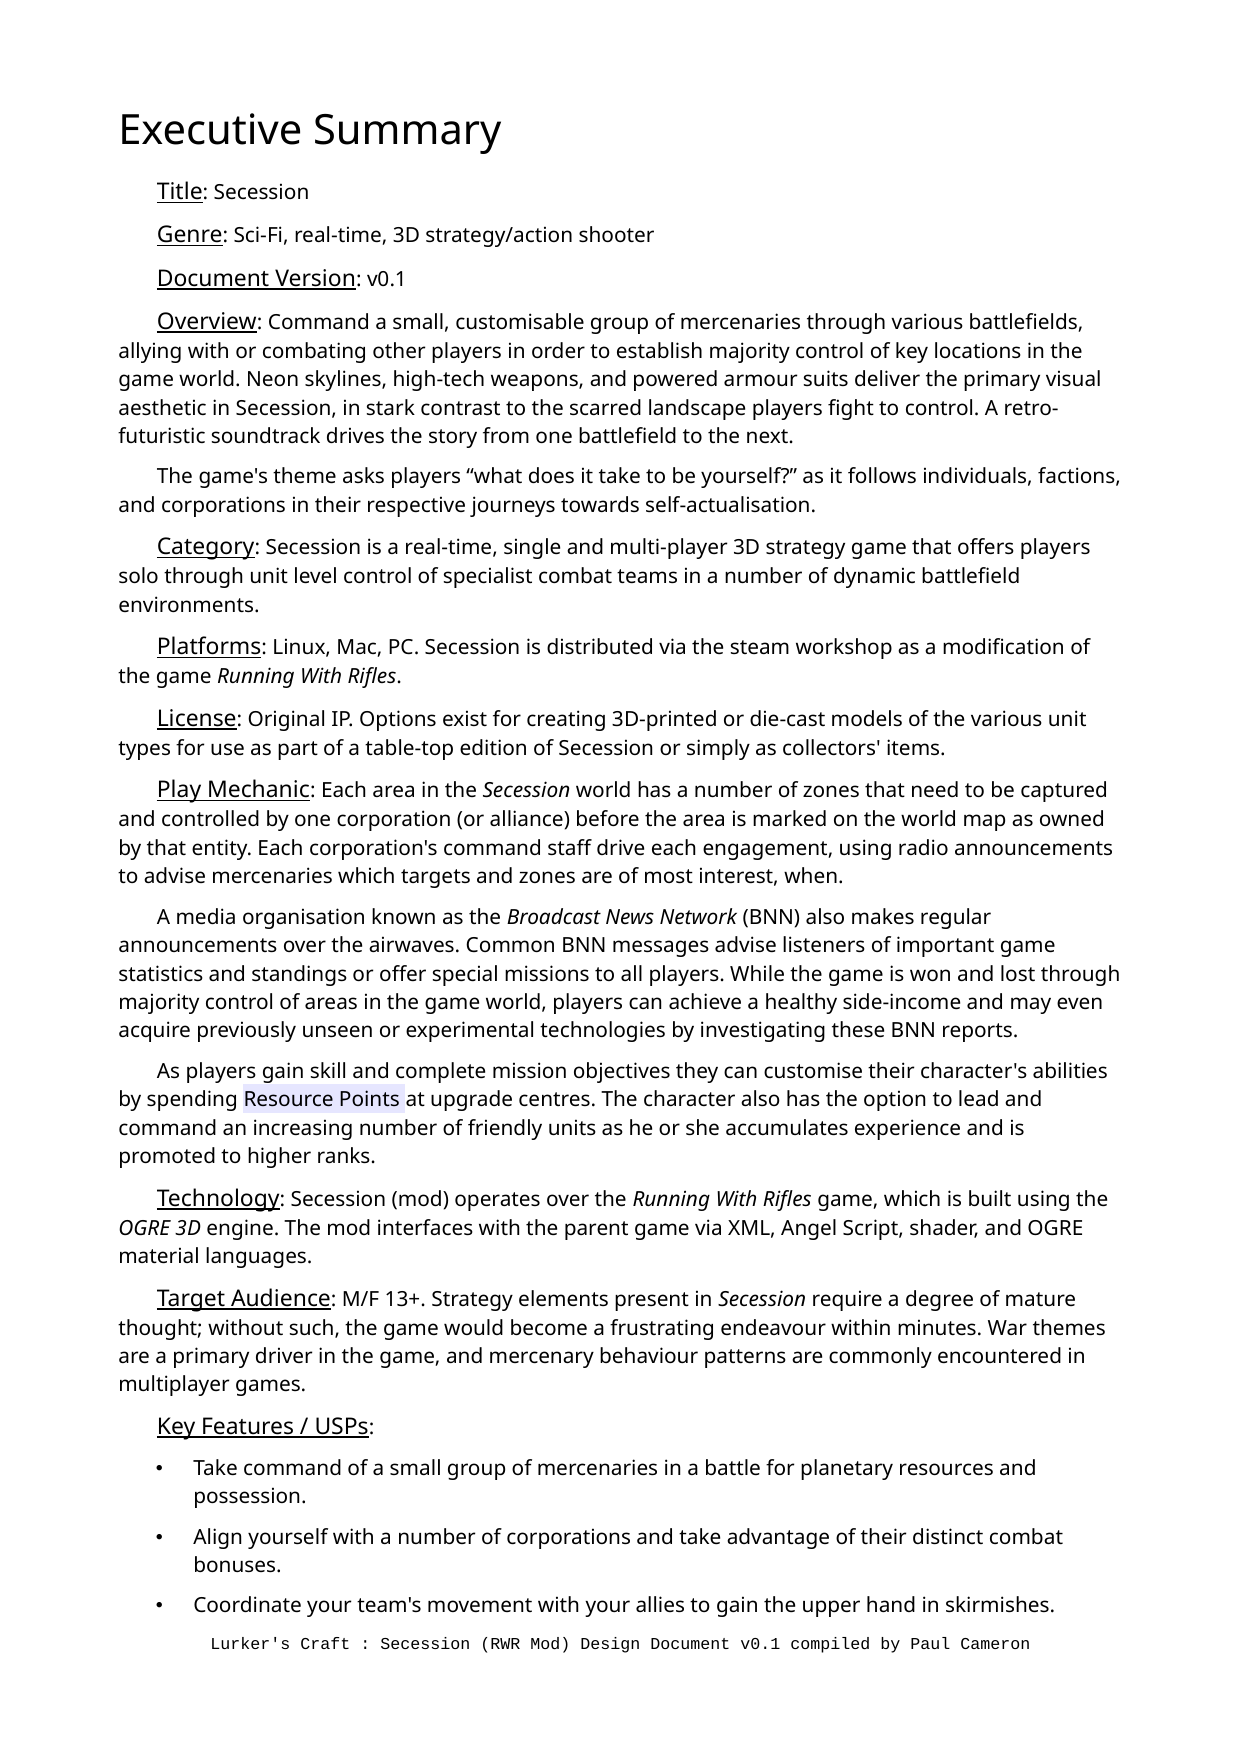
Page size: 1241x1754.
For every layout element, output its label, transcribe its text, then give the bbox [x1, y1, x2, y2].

text Document Version: v0.1 [118, 261, 1122, 293]
text The game's theme asks players “what does it take to be yourself?” as it follows individuals, factions, and corporations in their respective journeys towards self-actualisation. [118, 461, 1122, 518]
text Overview: Command a small, customisable group of mercenaries through various battlefields, allying with or combating other players in order to establish majority control of key locations in the game world. Neon skylines, high-tech weapons, and powered armour suits deliver the primary visual aesthetic in Secession, in stark contrast to the scarred landscape players fight to control. A retro-futuristic soundtrack drives the story from one battlefield to the next. [118, 304, 1122, 449]
text Genre: Sci-Fi, real-time, 3D strategy/action shooter [118, 218, 1122, 249]
text A media organisation known as the Broadcast News Network (BNN) also makes regular announcements over the airwaves. Common BNN messages advise listeners of important game statistics and standings or offer special missions to all players. While the game is won and lost through majority control of areas in the game world, players can achieve a healthy side-income and may even acquire previously unseen or experimental technologies by investigating these BNN reports. [118, 902, 1122, 1044]
text License: Original IP. Options exist for creating 3D-printed or die-cast models of the various unit types for use as part of a table-top edition of Secession or simply as collectors' items. [118, 702, 1122, 761]
text Play Mechanic: Each area in the Secession world has a number of zones that need to be captured and controlled by one corporation (or alliance) before the area is marked on the world map as owned by that entity. Each corporation's command staff drive each engagement, using radio announcements to advise mercenaries which targets and zones are of most interest, when. [118, 773, 1122, 890]
text Title: Secession [118, 175, 1122, 206]
list Take command of a small group of mercenaries in a battle for planetary resources and possession. [156, 1453, 1122, 1510]
text As players gain skill and complete mission objectives they can customise their character's abilities by spending Resource Points at upgrade centres. The character also has the option to lead and command an increasing number of friendly units as he or she accumulates experience and is promoted to higher ranks. [118, 1056, 1122, 1169]
text Platforms: Linux, Mac, PC. Secession is distributed via the steam workshop as a modification of the game Running With Rifles. [118, 630, 1122, 690]
list Coordinate your team's movement with your allies to gain the upper hand in skirmishes. [156, 1591, 1122, 1619]
subtitle Executive Summary [118, 100, 1122, 157]
text Key Features / USPs: [118, 1410, 1122, 1441]
text Target Audience: M/F 13+. Strategy elements present in Secession require a degree of mature thought; without such, the game would become a frustrating endeavour within minutes. War themes are a primary driver in the game, and mercenary behaviour patterns are commonly encountered in multiplayer games. [118, 1281, 1122, 1398]
list Align yourself with a number of corporations and take advantage of their distinct combat bonuses. [156, 1522, 1122, 1579]
text Category: Secession is a real-time, single and multi-player 3D strategy game that offers players solo through unit level control of specialist combat teams in a number of dynamic battlefield environments. [118, 530, 1122, 618]
text Technology: Secession (mod) operates over the Running With Rifles game, which is built using the OGRE 3D engine. The mod interfaces with the parent game via XML, Angel Script, shader, and OGRE material languages. [118, 1181, 1122, 1269]
